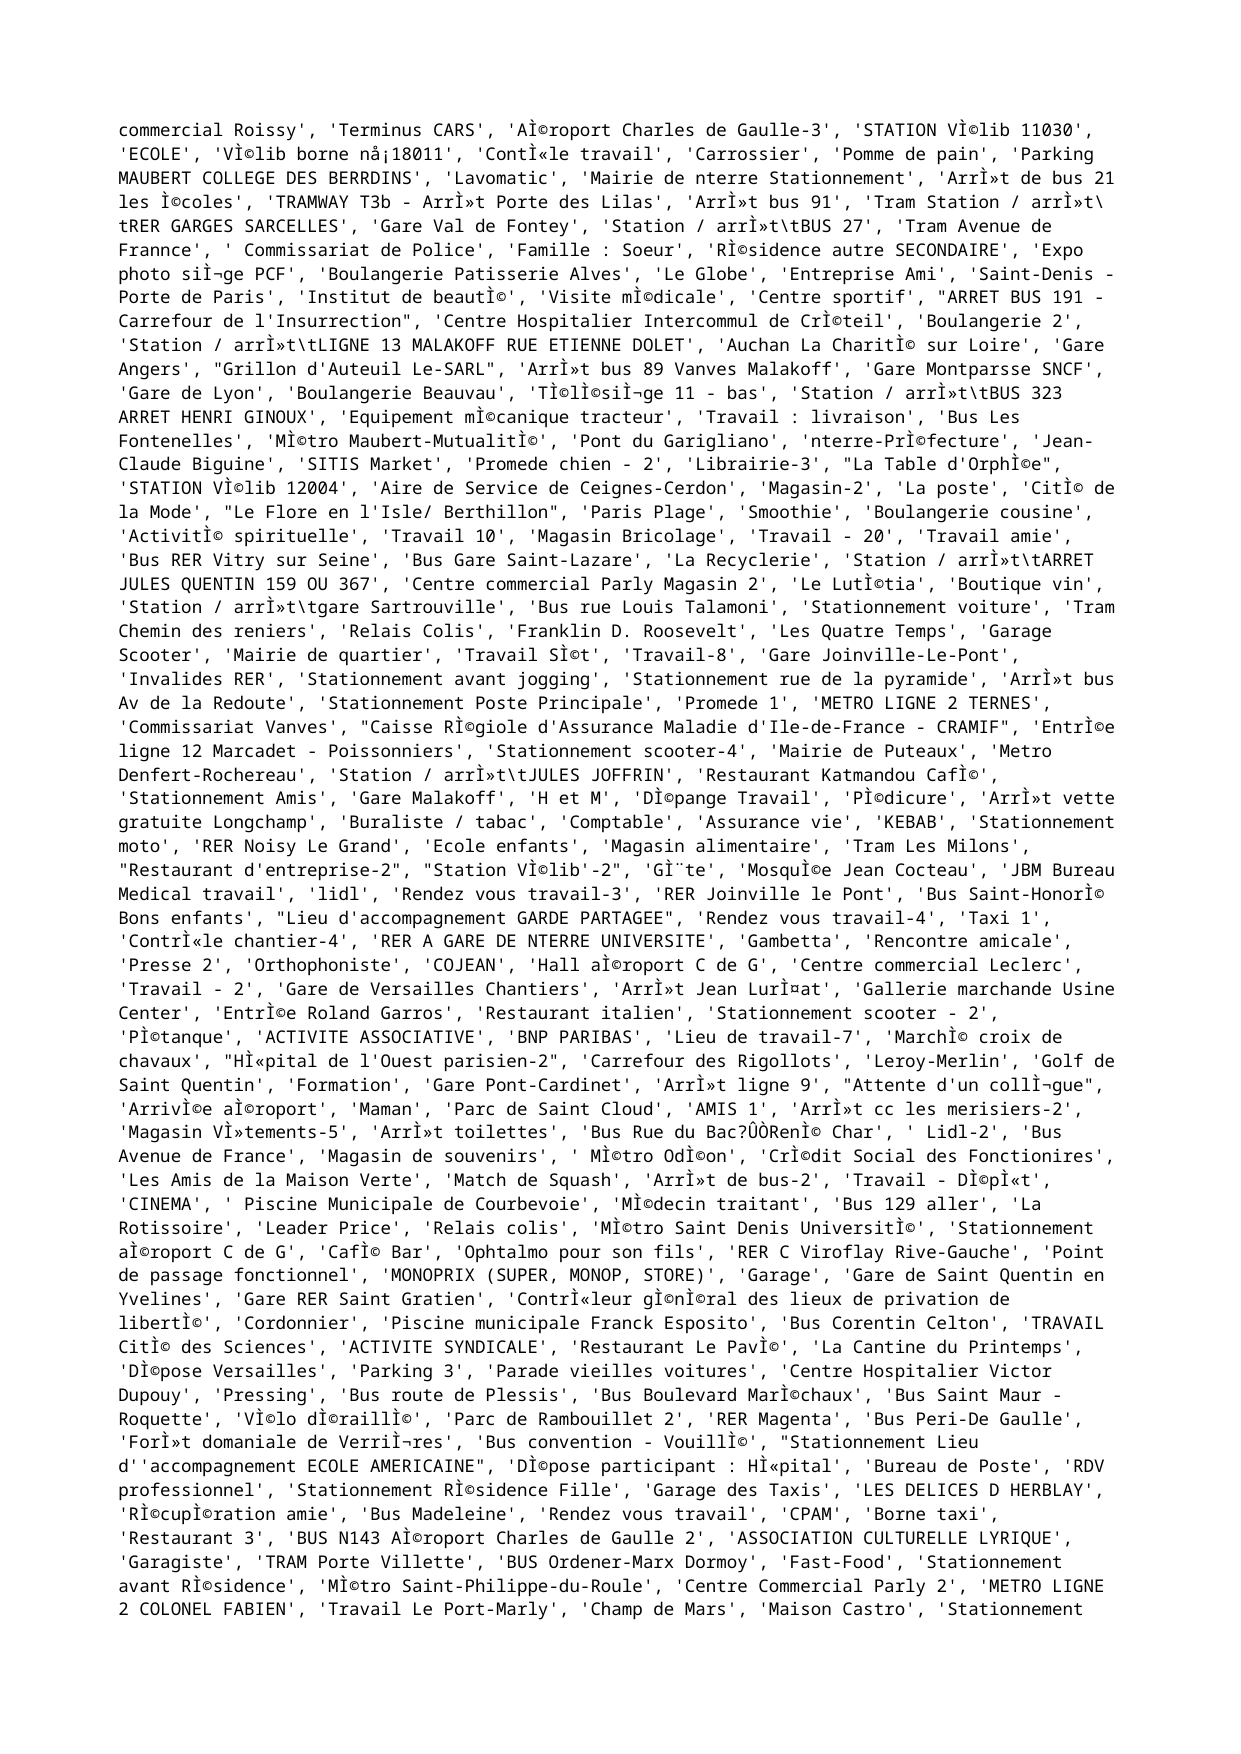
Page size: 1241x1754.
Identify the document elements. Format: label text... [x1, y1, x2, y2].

text commercial Roissy', 'Terminus CARS', 'AÌ©roport Charles de Gaulle-3', 'STATION VÌ©lib 11030', 'ECOLE', 'VÌ©lib borne nå¡18011', 'ContÌ«le travail', 'Carrossier', 'Pomme de pain', 'Parking MAUBERT COLLEGE DES BERRDINS', 'Lavomatic', 'Mairie de nterre Stationnement', 'ArrÌ»t de bus 21 les Ì©coles', 'TRAMWAY T3b - ArrÌ»t Porte des Lilas', 'ArrÌ»t bus 91', 'Tram Station / arrÌ»t\tRER GARGES SARCELLES', 'Gare Val de Fontey', 'Station / arrÌ»t\tBUS 27', 'Tram Avenue de Frannce', ' Commissariat de Police', 'Famille : Soeur', 'RÌ©sidence autre SECONDAIRE', 'Expo photo siÌ¬ge PCF', 'Boulangerie Patisserie Alves', 'Le Globe', 'Entreprise Ami', 'Saint-Denis - Porte de Paris', 'Institut de beautÌ©', 'Visite mÌ©dicale', 'Centre sportif', "ARRET BUS 191 - Carrefour de l'Insurrection", 'Centre Hospitalier Intercommul de CrÌ©teil', 'Boulangerie 2', 'Station / arrÌ»t\tLIGNE 13 MALAKOFF RUE ETIENNE DOLET', 'Auchan La CharitÌ© sur Loire', 'Gare Angers', "Grillon d'Auteuil Le-SARL", 'ArrÌ»t bus 89 Vanves Malakoff', 'Gare Montparsse SNCF', 'Gare de Lyon', 'Boulangerie Beauvau', 'TÌ©lÌ©siÌ¬ge 11 - bas', 'Station / arrÌ»t\tBUS 323 ARRET HENRI GINOUX', 'Equipement mÌ©canique tracteur', 'Travail : livraison', 'Bus Les Fontenelles', 'MÌ©tro Maubert-MutualitÌ©', 'Pont du Garigliano', 'nterre-PrÌ©fecture', 'Jean-Claude Biguine', 'SITIS Market', 'Promede chien - 2', 'Librairie-3', "La Table d'OrphÌ©e", 'STATION VÌ©lib 12004', 'Aire de Service de Ceignes-Cerdon', 'Magasin-2', 'La poste', 'CitÌ© de la Mode', "Le Flore en l'Isle/ Berthillon", 'Paris Plage', 'Smoothie', 'Boulangerie cousine', 'ActivitÌ© spirituelle', 'Travail 10', 'Magasin Bricolage', 'Travail - 20', 'Travail amie', 'Bus RER Vitry sur Seine', 'Bus Gare Saint-Lazare', 'La Recyclerie', 'Station / arrÌ»t\tARRET JULES QUENTIN 159 OU 367', 'Centre commercial Parly Magasin 2', 'Le LutÌ©tia', 'Boutique vin', 'Station / arrÌ»t\tgare Sartrouville', 'Bus rue Louis Talamoni', 'Stationnement voiture', 'Tram Chemin des reniers', 'Relais Colis', 'Franklin D. Roosevelt', 'Les Quatre Temps', 'Garage Scooter', 'Mairie de quartier', 'Travail SÌ©t', 'Travail-8', 'Gare Joinville-Le-Pont', 'Invalides RER', 'Stationnement avant jogging', 'Stationnement rue de la pyramide', 'ArrÌ»t bus Av de la Redoute', 'Stationnement Poste Principale', 'Promede 1', 'METRO LIGNE 2 TERNES', 'Commissariat Vanves', "Caisse RÌ©giole d'Assurance Maladie d'Ile-de-France - CRAMIF", 'EntrÌ©e ligne 12 Marcadet - Poissonniers', 'Stationnement scooter-4', 'Mairie de Puteaux', 'Metro Denfert-Rochereau', 'Station / arrÌ»t\tJULES JOFFRIN', 'Restaurant Katmandou CafÌ©', 'Stationnement Amis', 'Gare Malakoff', 'H et M', 'DÌ©pange Travail', 'PÌ©dicure', 'ArrÌ»t vette gratuite Longchamp', 'Buraliste / tabac', 'Comptable', 'Assurance vie', 'KEBAB', 'Stationnement moto', 'RER Noisy Le Grand', 'Ecole enfants', 'Magasin alimentaire', 'Tram Les Milons', "Restaurant d'entreprise-2", "Station VÌ©lib'-2", 'GÌ¨te', 'MosquÌ©e Jean Cocteau', 'JBM Bureau Medical travail', 'lidl', 'Rendez vous travail-3', 'RER Joinville le Pont', 'Bus Saint-HonorÌ© Bons enfants', "Lieu d'accompagnement GARDE PARTAGEE", 'Rendez vous travail-4', 'Taxi 1', 'ContrÌ«le chantier-4', 'RER A GARE DE NTERRE UNIVERSITE', 'Gambetta', 'Rencontre amicale', 'Presse 2', 'Orthophoniste', 'COJEAN', 'Hall aÌ©roport C de G', 'Centre commercial Leclerc', 'Travail - 2', 'Gare de Versailles Chantiers', 'ArrÌ»t Jean LurÌ¤at', 'Gallerie marchande Usine Center', 'EntrÌ©e Roland Garros', 'Restaurant italien', 'Stationnement scooter - 2', 'PÌ©tanque', 'ACTIVITE ASSOCIATIVE', 'BNP PARIBAS', 'Lieu de travail-7', 'MarchÌ© croix de chavaux', "HÌ«pital de l'Ouest parisien-2", 'Carrefour des Rigollots', 'Leroy-Merlin', 'Golf de Saint Quentin', 'Formation', 'Gare Pont-Cardinet', 'ArrÌ»t ligne 9', "Attente d'un collÌ¬gue", 'ArrivÌ©e aÌ©roport', 'Maman', 'Parc de Saint Cloud', 'AMIS 1', 'ArrÌ»t cc les merisiers-2', 'Magasin VÌ»tements-5', 'ArrÌ»t toilettes', 'Bus Rue du Bac?ÛÒRenÌ© Char', ' Lidl-2', 'Bus Avenue de France', 'Magasin de souvenirs', ' MÌ©tro OdÌ©on', 'CrÌ©dit Social des Fonctionires', 'Les Amis de la Maison Verte', 'Match de Squash', 'ArrÌ»t de bus-2', 'Travail - DÌ©pÌ«t', 'CINEMA', ' Piscine Municipale de Courbevoie', 'MÌ©decin traitant', 'Bus 129 aller', 'La Rotissoire', 'Leader Price', 'Relais colis', 'MÌ©tro Saint Denis UniversitÌ©', 'Stationnement aÌ©roport C de G', 'CafÌ© Bar', 'Ophtalmo pour son fils', 'RER C Viroflay Rive-Gauche', 'Point de passage fonctionnel', 'MONOPRIX (SUPER, MONOP, STORE)', 'Garage', 'Gare de Saint Quentin en Yvelines', 'Gare RER Saint Gratien', 'ContrÌ«leur gÌ©nÌ©ral des lieux de privation de libertÌ©', 'Cordonnier', 'Piscine municipale Franck Esposito', 'Bus Corentin Celton', 'TRAVAIL CitÌ© des Sciences', 'ACTIVITE SYNDICALE', 'Restaurant Le PavÌ©', 'La Cantine du Printemps', 'DÌ©pose Versailles', 'Parking 3', 'Parade vieilles voitures', 'Centre Hospitalier Victor Dupouy', 'Pressing', 'Bus route de Plessis', 'Bus Boulevard MarÌ©chaux', 'Bus Saint Maur - Roquette', 'VÌ©lo dÌ©raillÌ©', 'Parc de Rambouillet 2', 'RER Magenta', 'Bus Peri-De Gaulle', 'ForÌ»t domaniale de VerriÌ¬res', 'Bus convention - VouillÌ©', "Stationnement Lieu d''accompagnement ECOLE AMERICAINE", 'DÌ©pose participant : HÌ«pital', 'Bureau de Poste', 'RDV professionnel', 'Stationnement RÌ©sidence Fille', 'Garage des Taxis', 'LES DELICES D HERBLAY', 'RÌ©cupÌ©ration amie', 'Bus Madeleine', 'Rendez vous travail', 'CPAM', 'Borne taxi', 'Restaurant 3', 'BUS N143 AÌ©roport Charles de Gaulle 2', 'ASSOCIATION CULTURELLE LYRIQUE', 'Garagiste', 'TRAM Porte Villette', 'BUS Ordener-Marx Dormoy', 'Fast-Food', 'Stationnement avant RÌ©sidence', 'MÌ©tro Saint-Philippe-du-Roule', 'Centre Commercial Parly 2', 'METRO LIGNE 2 COLONEL FABIEN', 'Travail Le Port-Marly', 'Champ de Mars', 'Maison Castro', 'Stationnement [118, 118, 1122, 1621]
